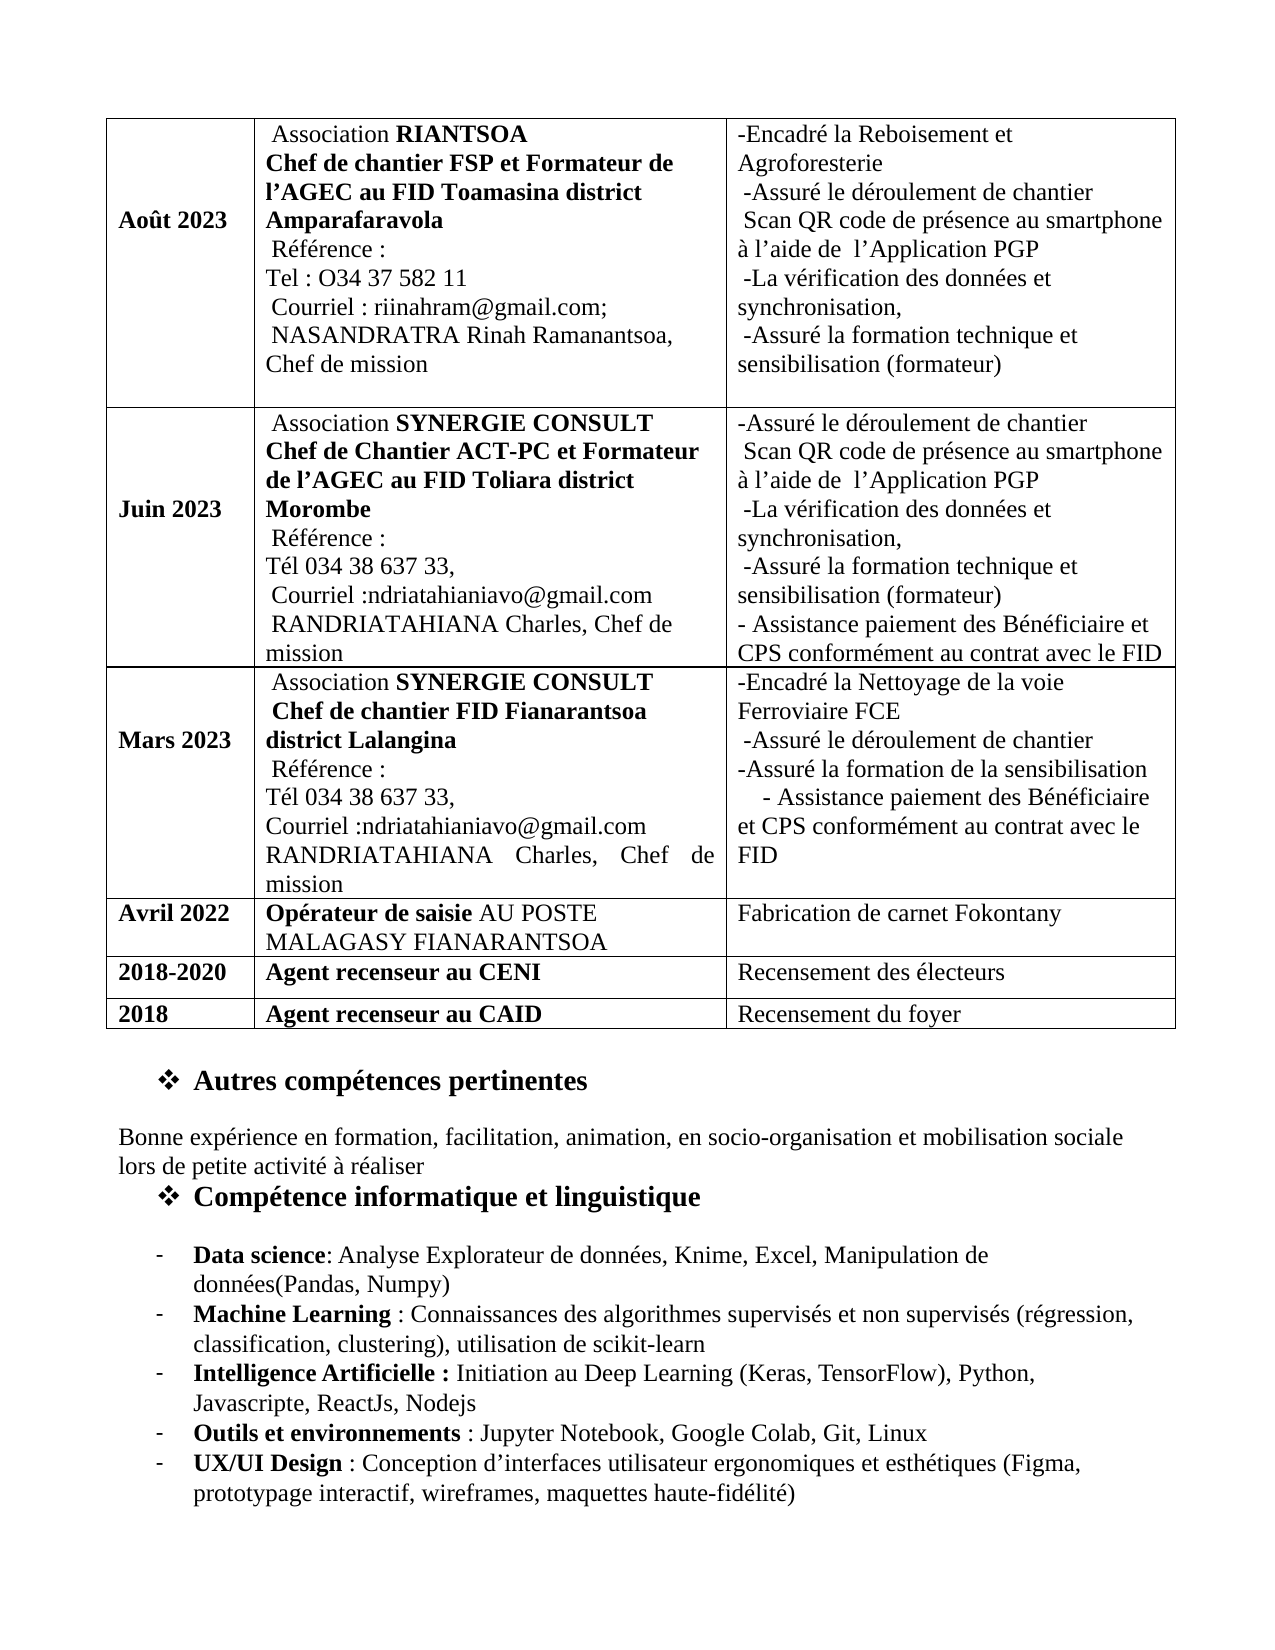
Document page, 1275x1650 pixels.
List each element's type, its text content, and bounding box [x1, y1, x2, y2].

table_cell 2018 [107, 999, 254, 1028]
list Outils et environnements : Jupyter Notebook, Google Colab, Git, Linux [156, 1417, 1157, 1447]
list Compétence informatique et linguistique [156, 1179, 1157, 1213]
list UX/UI Design : Conception d’interfaces utilisateur ergonomiques et esthétiques (Figma, prototypage interactif, wireframes, maquettes haute-fidélité) [156, 1447, 1157, 1507]
table_cell Association RIANTSOA Chef de chantier FSP et Formateur de l’AGEC au FID Toamasina district Amparafaravola Référence : Tel : O34 37 582 11 Courriel : riinahram@gmail.com; NASANDRATRA Rinah Ramanantsoa, Chef de mission [255, 119, 726, 407]
table_cell Agent recenseur au CAID [255, 999, 726, 1028]
table_cell Fabrication de carnet Fokontany [727, 899, 1175, 956]
list Autres compétences pertinentes [156, 1063, 1157, 1096]
table_cell -Encadré la Nettoyage de la voie Ferroviaire FCE -Assuré le déroulement de chantier -Assuré la formation de la sensibilisation - Assistance paiement des Bénéficiaire et CPS conformément au contrat avec le FID [727, 668, 1175, 897]
table_cell Opérateur de saisie AU POSTE MALAGASY FIANARANTSOA [255, 899, 726, 956]
list Machine Learning : Connaissances des algorithmes supervisés et non supervisés (régression, classification, clustering), utilisation de scikit-learn [156, 1298, 1157, 1358]
table_cell -Encadré la Reboisement et Agroforesterie -Assuré le déroulement de chantier Scan QR code de présence au smartphone à l’aide de l’Application PGP -La vérification des données et synchronisation, -Assuré la formation technique et sensibilisation (formateur) [727, 119, 1175, 407]
table_cell -Assuré le déroulement de chantier Scan QR code de présence au smartphone à l’aide de l’Application PGP -La vérification des données et synchronisation, -Assuré la formation technique et sensibilisation (formateur) - Assistance paiement des Bénéficiaire et CPS conformément au contrat avec le FID [727, 408, 1175, 666]
text Bonne expérience en formation, facilitation, animation, en socio-organisation et mobilisation sociale lors de petite activité à réaliser [118, 1122, 1157, 1179]
table_cell Juin 2023 [107, 408, 254, 666]
table_cell Mars 2023 [107, 668, 254, 897]
table_cell Recensement du foyer [727, 999, 1175, 1028]
list Intelligence Artificielle : Initiation au Deep Learning (Keras, TensorFlow), Python, Javascripte, ReactJs, Nodejs [156, 1358, 1157, 1417]
table_cell Recensement des électeurs [727, 957, 1175, 998]
table_cell Association SYNERGIE CONSULT Chef de chantier FID Fianarantsoa district Lalangina Référence : Tél 034 38 637 33, Courriel :ndriatahianiavo@gmail.com RANDRIATAHIANA Charles, Chef de mission [255, 668, 726, 897]
table_cell 2018-2020 [107, 957, 254, 998]
list Data science: Analyse Explorateur de données, Knime, Excel, Manipulation de données(Pandas, Numpy) [156, 1239, 1157, 1298]
table_cell Agent recenseur au CENI [255, 957, 726, 998]
table_cell Août 2023 [107, 119, 254, 407]
table_cell Association SYNERGIE CONSULT Chef de Chantier ACT-PC et Formateur de l’AGEC au FID Toliara district Morombe Référence : Tél 034 38 637 33, Courriel :ndriatahianiavo@gmail.com RANDRIATAHIANA Charles, Chef de mission [255, 408, 726, 666]
table_cell Avril 2022 [107, 899, 254, 956]
